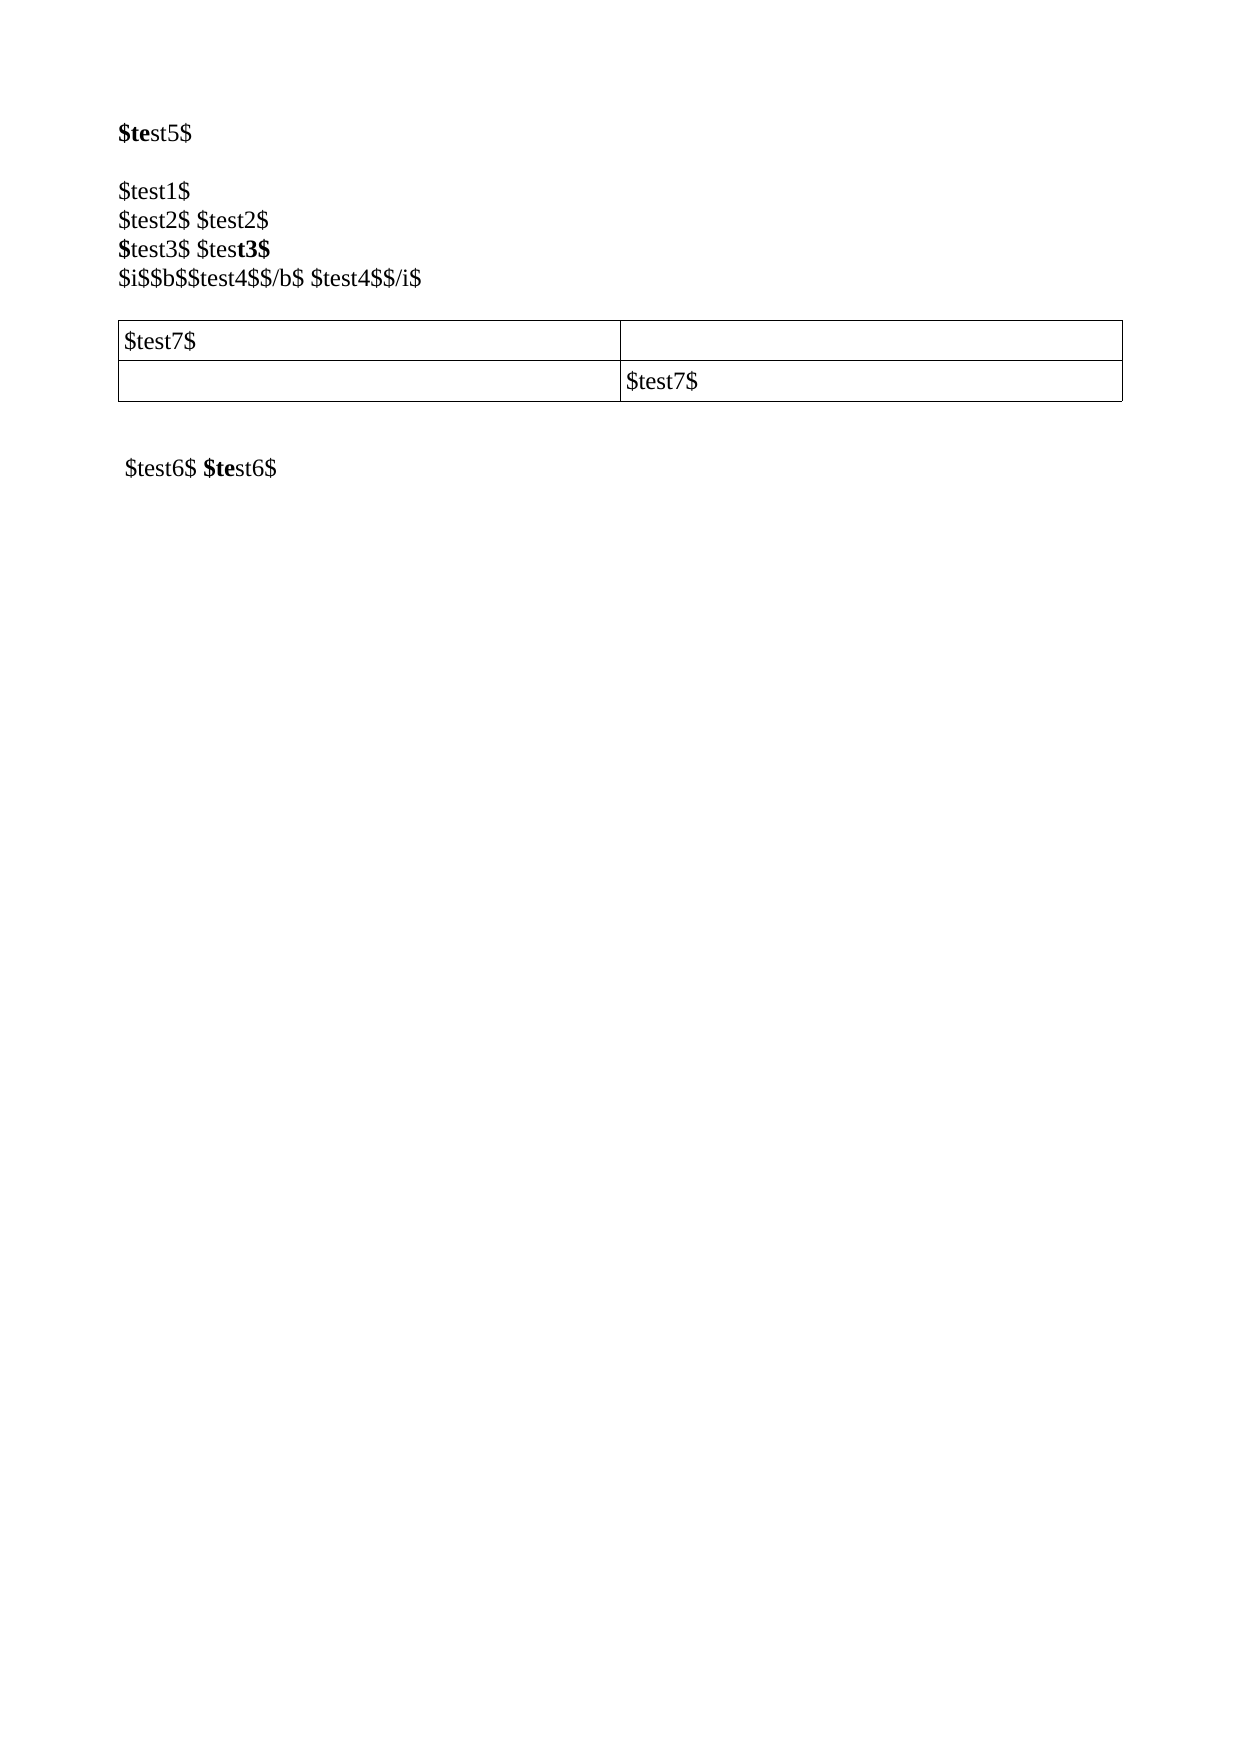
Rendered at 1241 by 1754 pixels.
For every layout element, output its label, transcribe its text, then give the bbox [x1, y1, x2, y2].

text $test2$ $test2$ [118, 205, 1122, 234]
text $i$$b$$test4$$/b$ $test4$$/i$ [118, 263, 1122, 291]
table_cell $test7$ [621, 361, 1122, 401]
table_header $test7$ [119, 321, 620, 360]
text $test3$ $test3$ [118, 234, 1122, 263]
table_cell [119, 361, 620, 401]
text $test1$ [118, 176, 1122, 205]
table_header [621, 321, 1122, 360]
